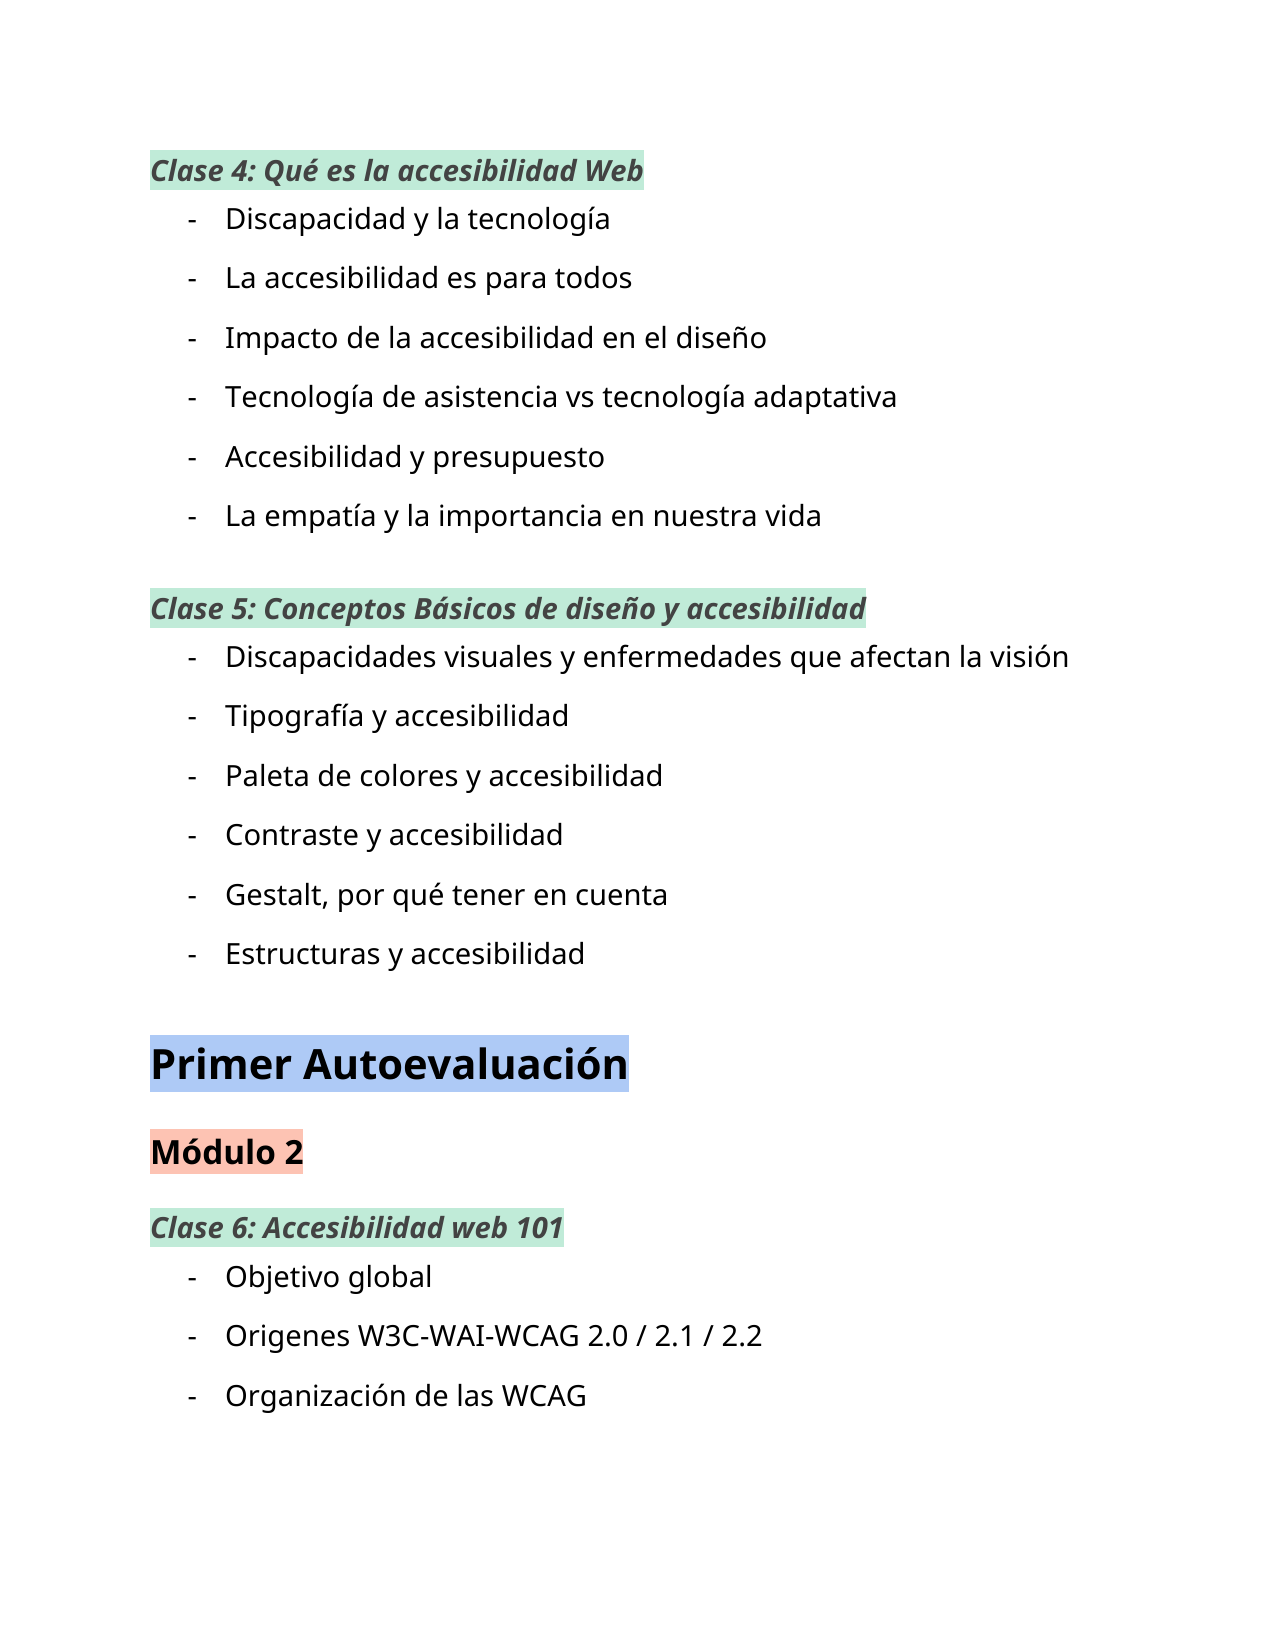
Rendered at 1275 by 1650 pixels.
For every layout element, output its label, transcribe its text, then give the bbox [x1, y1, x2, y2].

list Gestalt, por qué tener en cuenta [187, 874, 1125, 914]
list Organización de las WCAG [187, 1375, 1125, 1414]
subtitle Clase 4: Qué es la accesibilidad Web [644, 150, 1125, 190]
list Contraste y accesibilidad [187, 815, 1125, 854]
list Objetivo global [187, 1256, 1125, 1296]
list Accesibilidad y presupuesto [187, 436, 1125, 476]
list Impacto de la accesibilidad en el diseño [187, 317, 1125, 357]
subtitle Clase 5: Conceptos Básicos de diseño y accesibilidad [866, 588, 1125, 628]
subtitle Primer Autoevaluación [629, 1035, 1125, 1092]
list La accesibilidad es para todos [187, 257, 1125, 297]
list Discapacidades visuales y enfermedades que afectan la visión [187, 636, 1125, 676]
subtitle Módulo 2 [303, 1129, 1125, 1174]
list Estructuras y accesibilidad [187, 934, 1125, 973]
list Tecnología de asistencia vs tecnología adaptativa [187, 376, 1125, 416]
list Origenes W3C-WAI-WCAG 2.0 / 2.1 / 2.2 [187, 1315, 1125, 1355]
subtitle Clase 6: Accesibilidad web 101 [564, 1208, 1125, 1247]
list Tipografía y accesibilidad [187, 696, 1125, 735]
list Paleta de colores y accesibilidad [187, 755, 1125, 795]
list La empatía y la importancia en nuestra vida [187, 495, 1125, 535]
list Discapacidad y la tecnología [187, 198, 1125, 238]
